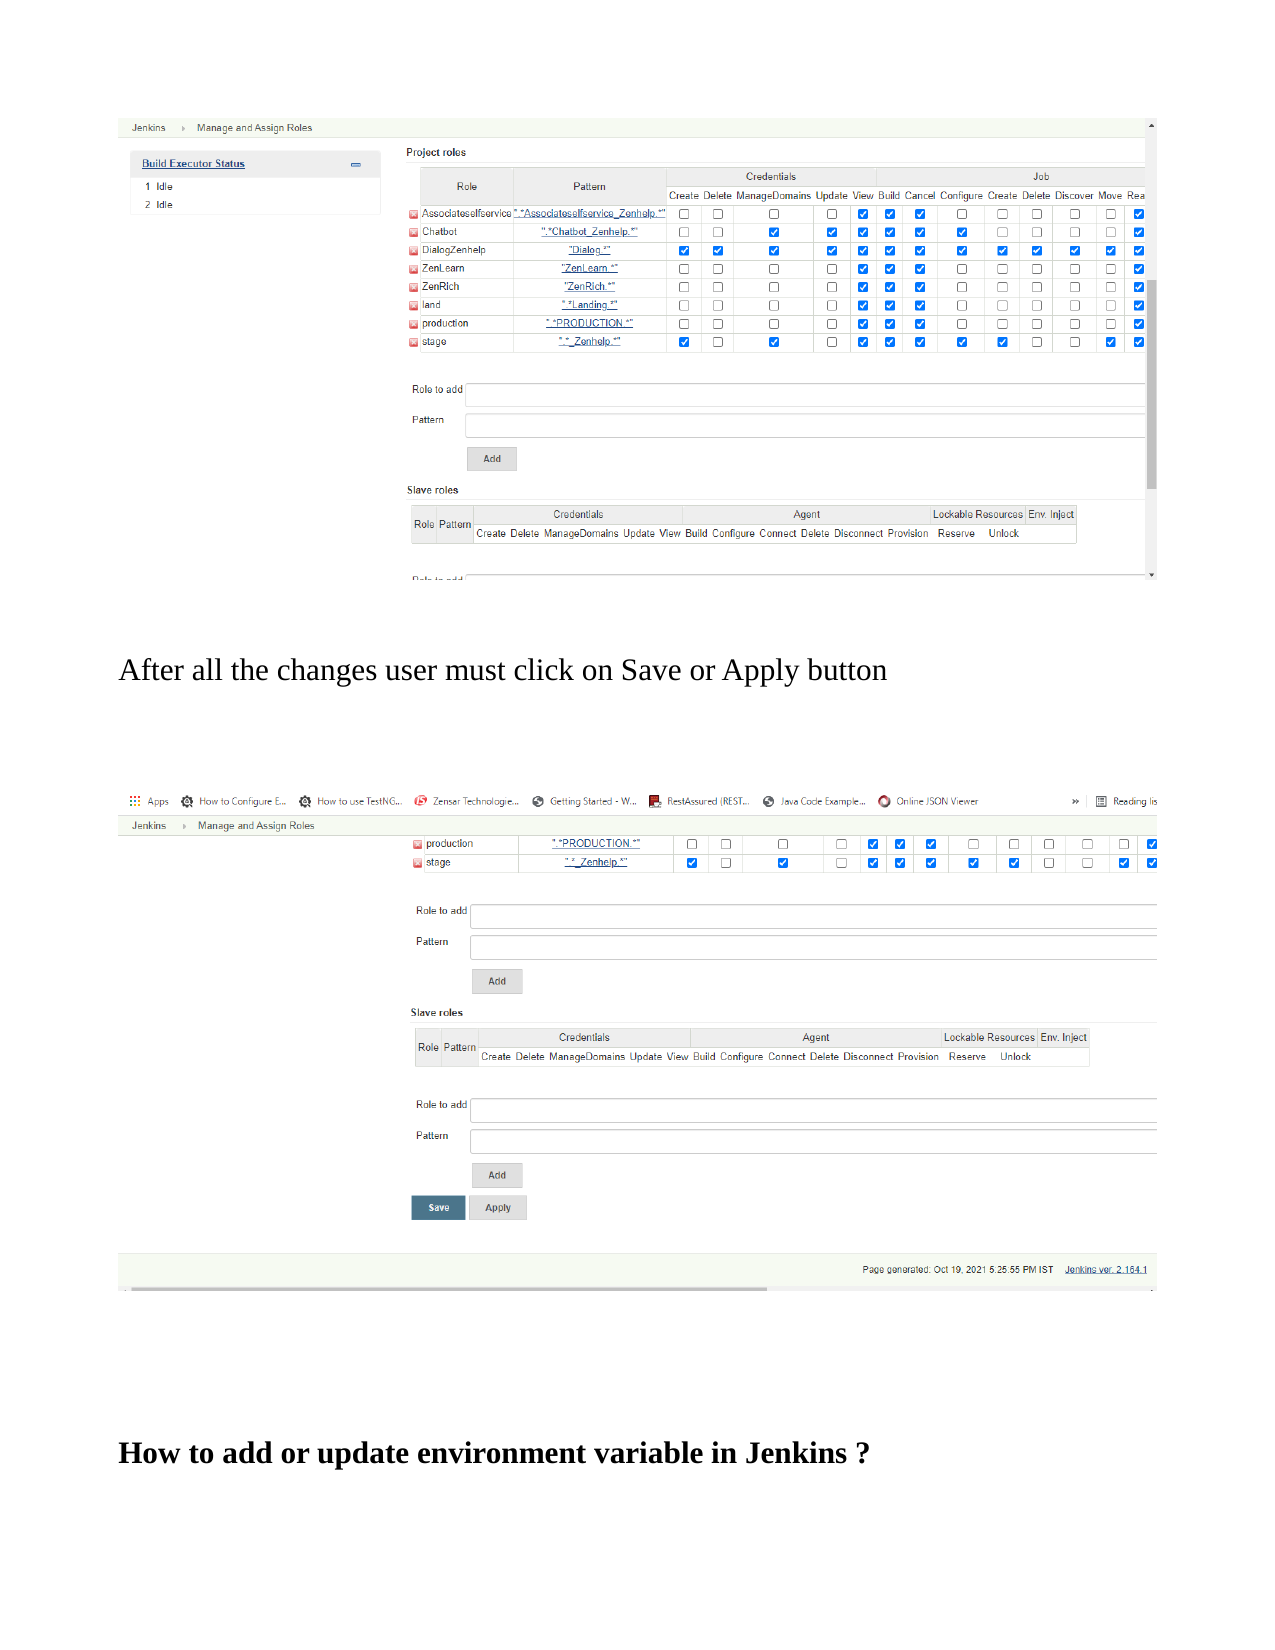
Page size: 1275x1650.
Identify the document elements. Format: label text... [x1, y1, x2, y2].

picture [118, 795, 1157, 1291]
text After all the changes user must click on Save or Apply button [118, 651, 1157, 687]
text How to add or update environment variable in Jenkins ? [118, 1434, 1157, 1470]
picture [118, 118, 1157, 580]
